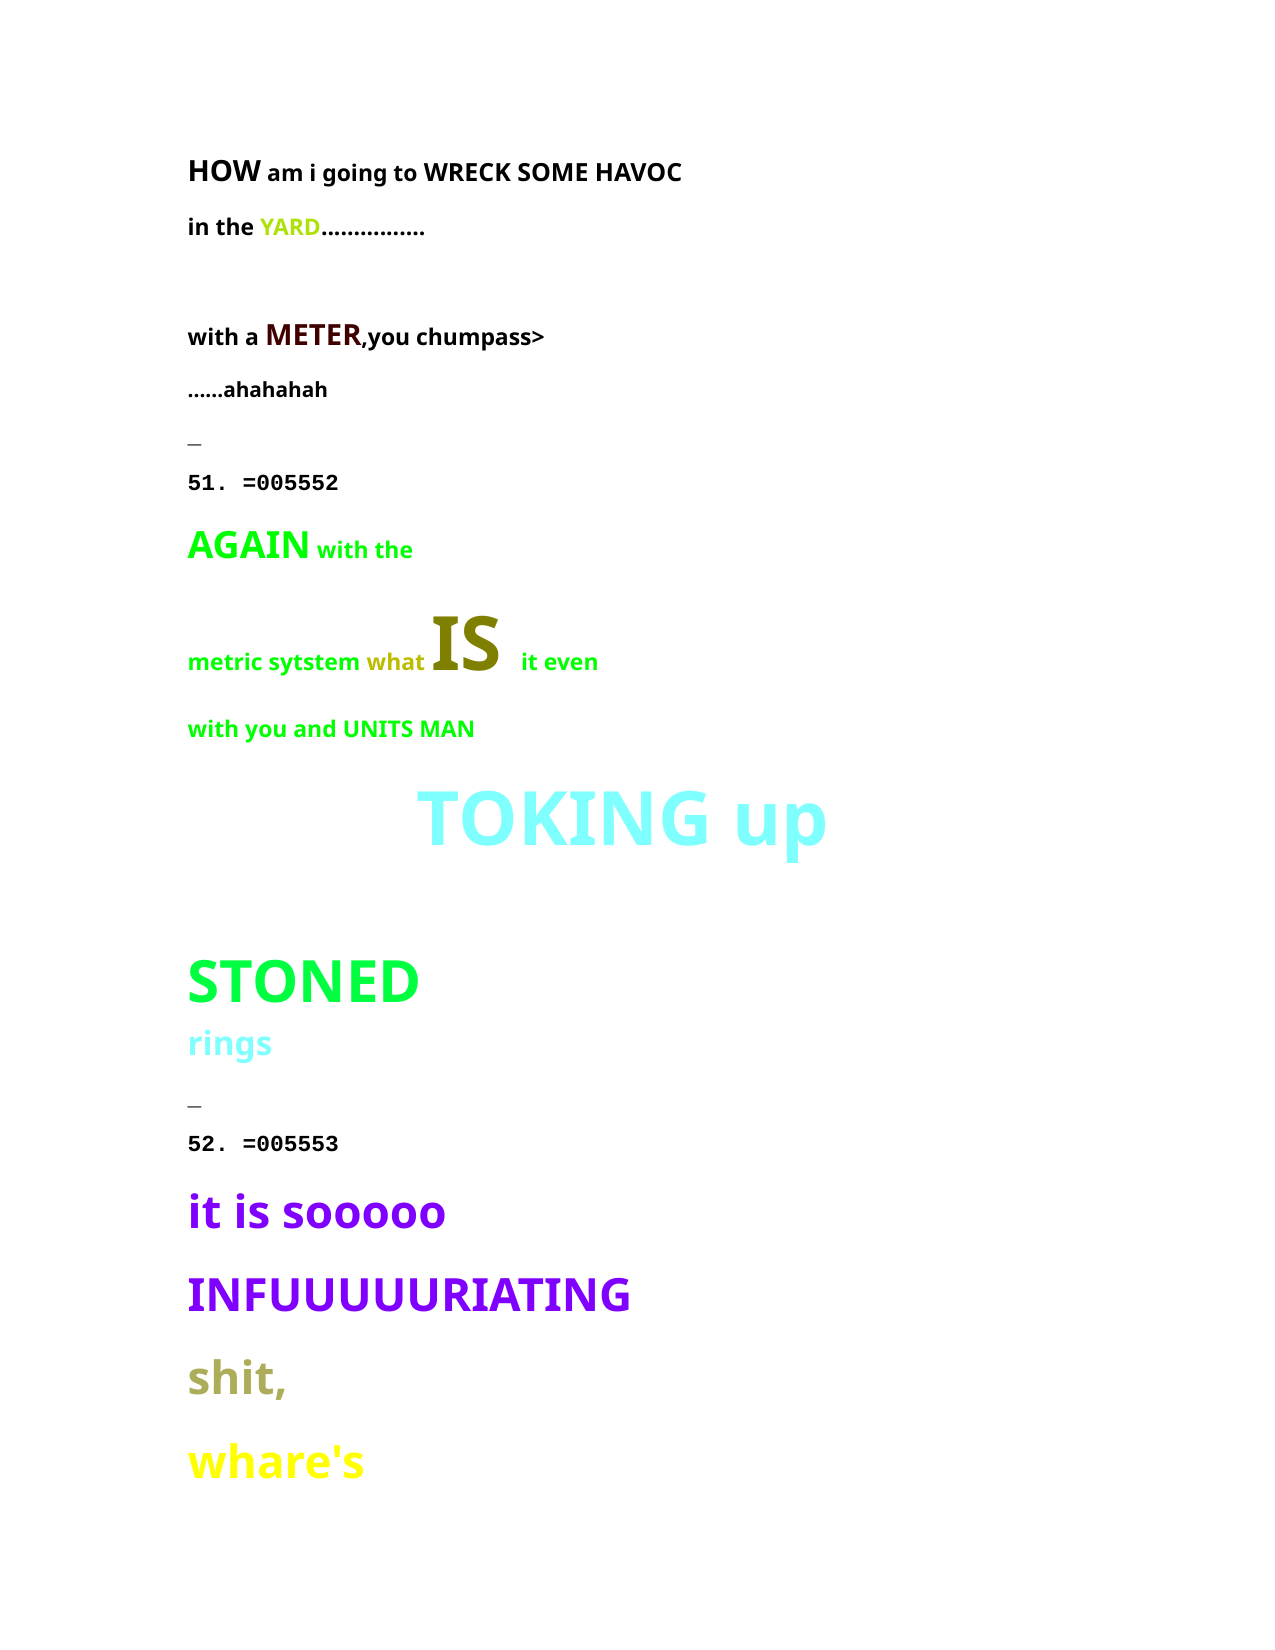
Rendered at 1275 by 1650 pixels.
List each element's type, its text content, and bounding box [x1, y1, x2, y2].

text shit, [187, 1346, 1087, 1408]
text 52. =005553 [187, 1133, 1087, 1158]
text it is sooooo [187, 1179, 1087, 1242]
text ......ahahahah [187, 375, 1087, 404]
text _ [187, 424, 1087, 450]
text STONED or something, i can't even think of WHO leaves all there rings lyong around like that. [187, 940, 1087, 1065]
text metric sytstem what IS it even [187, 590, 1087, 692]
text a joint to make you STON [187, 888, 1087, 919]
text with you and UNITS MAN [187, 713, 1087, 744]
text INFUUUUURIATING [187, 1263, 1087, 1325]
text in the YARD................ [187, 211, 1087, 242]
text whare's [187, 1429, 1087, 1491]
text with a METER,you chumpass> [187, 315, 1087, 354]
text HOW am i going to WRECK SOME HAVOC [187, 150, 1087, 190]
text _ [187, 1086, 1087, 1112]
text its like you must be TOKING up on [187, 765, 1087, 867]
text AGAIN with the [187, 518, 1087, 569]
text 51. =005552 [187, 471, 1087, 497]
